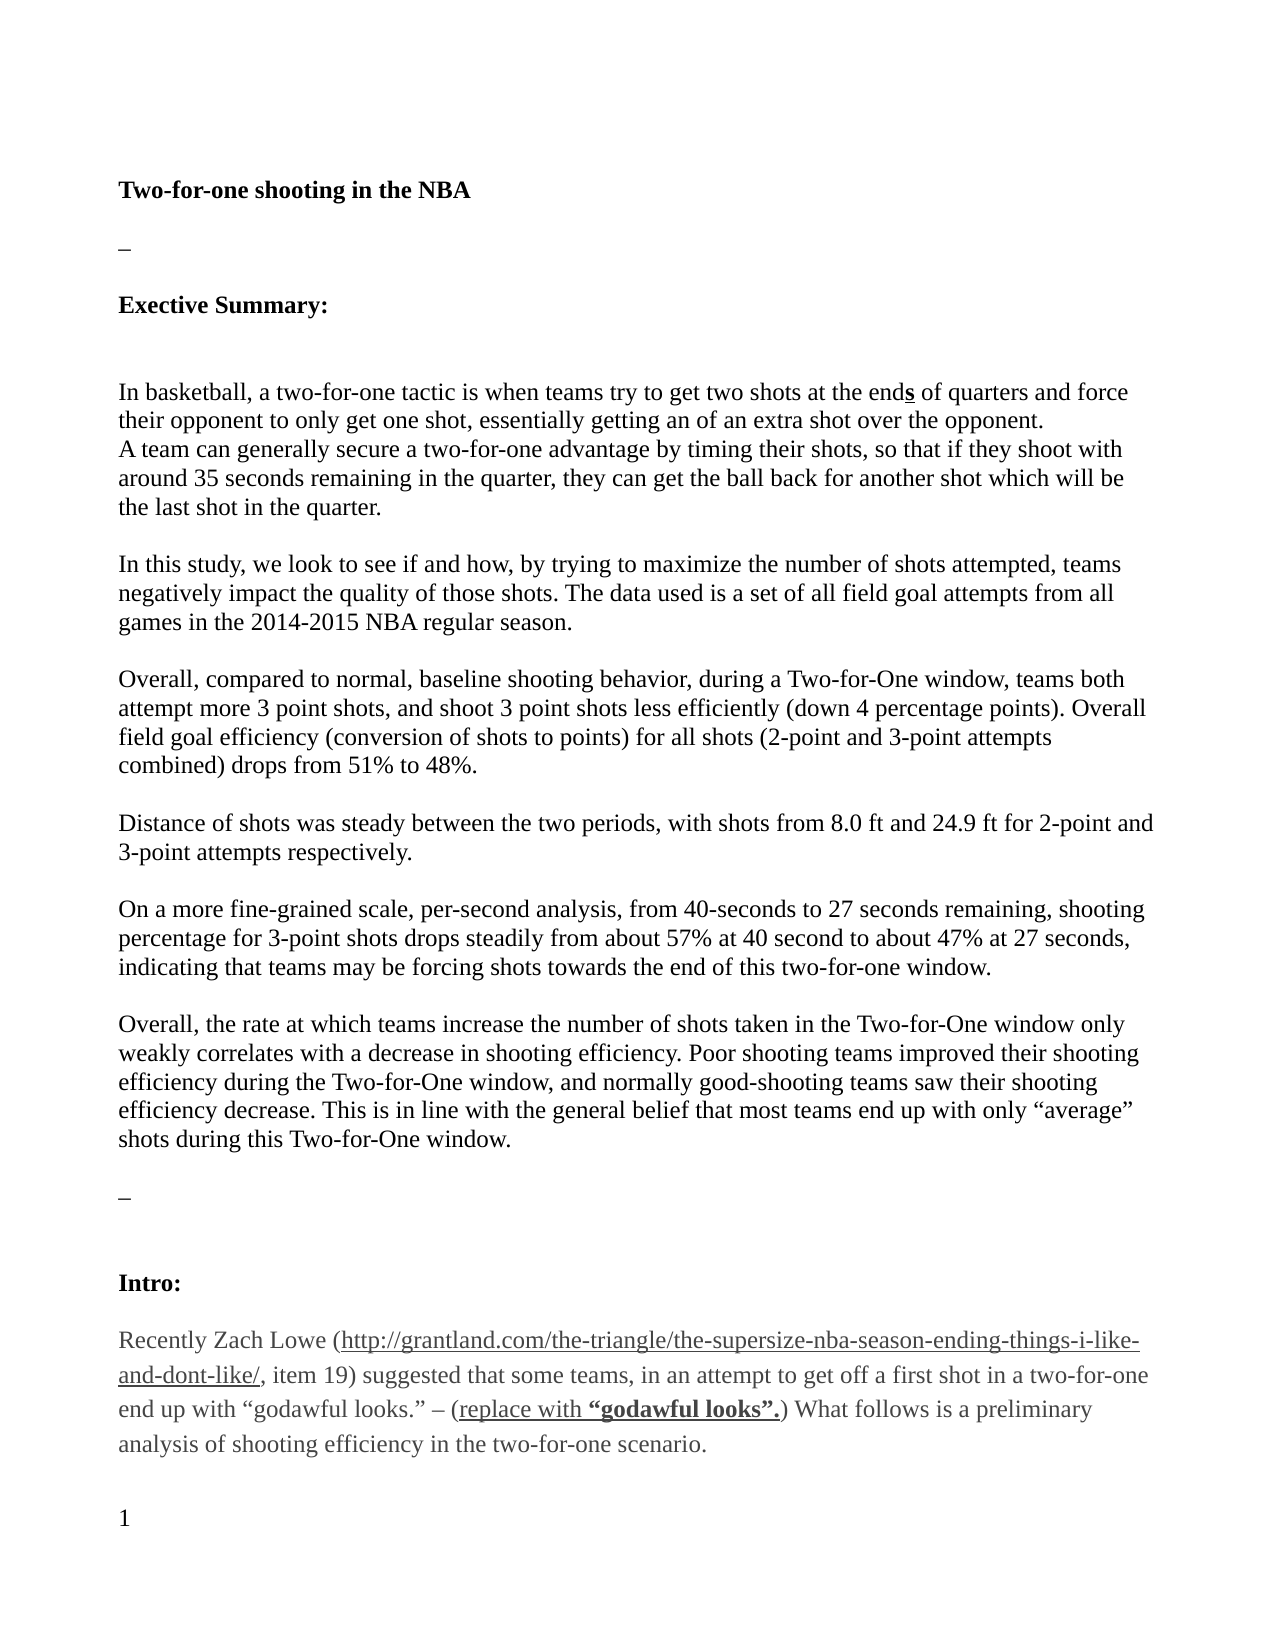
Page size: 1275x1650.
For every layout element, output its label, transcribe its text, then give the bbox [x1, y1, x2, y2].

text Distance of shots was steady between the two periods, with shots from 8.0 ft and 24.9 ft for 2-point and 3-point attempts respectively. [118, 808, 1157, 866]
text Overall, the rate at which teams increase the number of shots taken in the Two-for-One window only weakly correlates with a decrease in shooting efficiency. Poor shooting teams improved their shooting efficiency during the Two-for-One window, and normally good-shooting teams saw their shooting efficiency decrease. This is in line with the general belief that most teams end up with only “average” shots during this Two-for-One window. [118, 1009, 1157, 1153]
text Two-for-one shooting in the NBA [118, 176, 1157, 204]
text Overall, compared to normal, baseline shooting behavior, during a Two-for-One window, teams both attempt more 3 point shots, and shoot 3 point shots less efficiently (down 4 percentage points). Overall field goal efficiency (conversion of shots to points) for all shots (2-point and 3-point attempts combined) drops from 51% to 48%. [118, 664, 1157, 779]
text Recently Zach Lowe (http://grantland.com/the-triangle/the-supersize-nba-season-ending-things-i-like-and-dont-like/, item 19) suggested that some teams, in an attempt to get off a first shot in a two-for-one end up with “godawful looks.” – (replace with “godawful looks”.) What follows is a preliminary analysis of shooting efficiency in the two-for-one scenario. [118, 1326, 1157, 1458]
text In basketball, a two-for-one tactic is when teams try to get two shots at the ends of quarters and force their opponent to only get one shot, essentially getting an of an extra shot over the opponent. [118, 377, 1157, 434]
text A team can generally secure a two-for-one advantage by timing their shots, so that if they shoot with around 35 seconds remaining in the quarter, they can get the ball back for another shot which will be the last shot in the quarter. [118, 434, 1157, 521]
text – [118, 1182, 1157, 1211]
text – [118, 233, 1157, 262]
text Intro: [118, 1268, 1157, 1297]
text In this study, we look to see if and how, by trying to maximize the number of shots attempted, teams negatively impact the quality of those shots. The data used is a set of all field goal attempts from all games in the 2014-2015 NBA regular season. [118, 549, 1157, 636]
text Exective Summary: [118, 291, 1157, 319]
text On a more fine-grained scale, per-second analysis, from 40-seconds to 27 seconds remaining, shooting percentage for 3-point shots drops steadily from about 57% at 40 second to about 47% at 27 seconds, indicating that teams may be forcing shots towards the end of this two-for-one window. [118, 894, 1157, 981]
